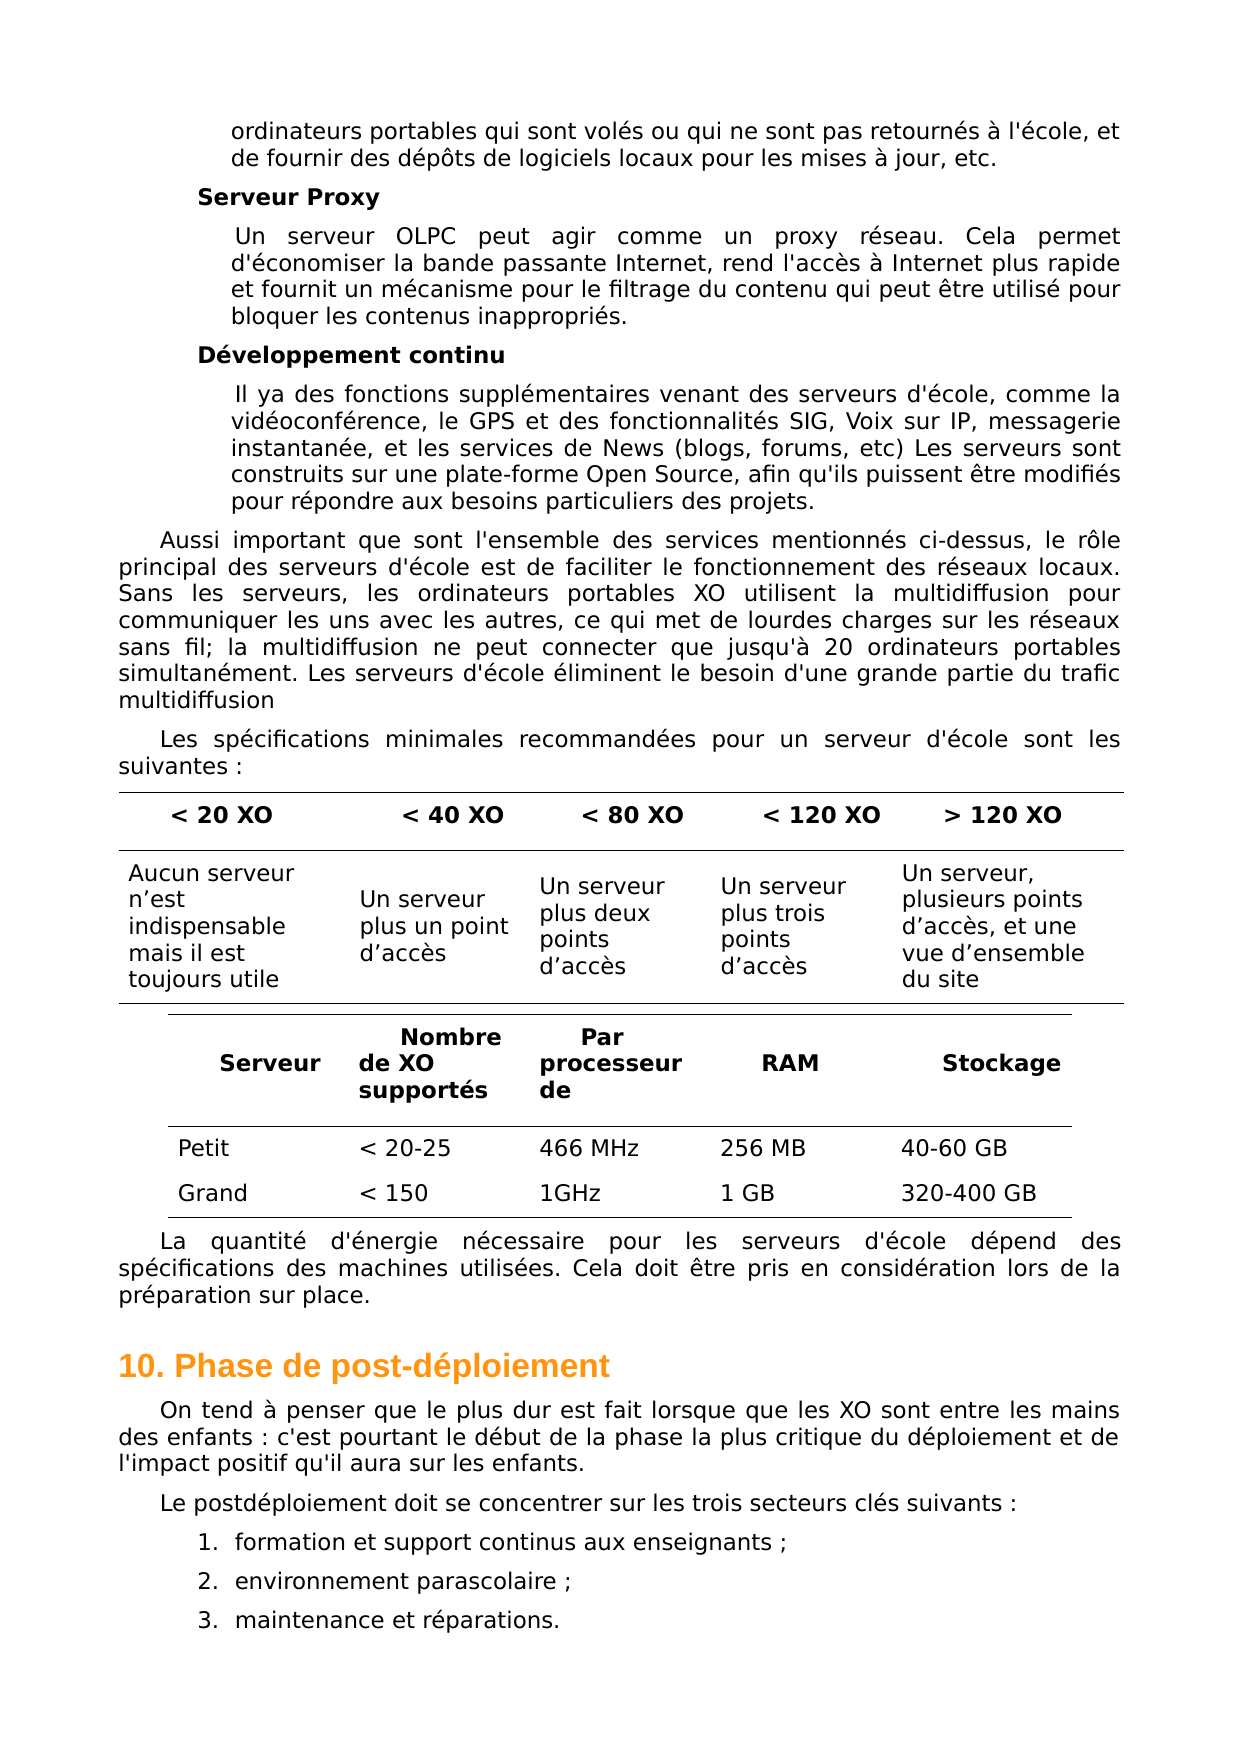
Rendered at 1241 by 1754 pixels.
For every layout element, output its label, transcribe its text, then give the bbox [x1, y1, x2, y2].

table_cell < 150 [349, 1171, 530, 1217]
subtitle Phase de post-déploiement [118, 1346, 1122, 1385]
table_cell Petit [168, 1127, 349, 1171]
table_cell Grand [168, 1171, 349, 1217]
text La quantité d'énergie nécessaire pour les serveurs d'école dépend des spécifications des machines utilisées. Cela doit être pris en considération lors de la préparation sur place. [118, 1228, 1122, 1308]
table_cell 1 GB [710, 1171, 891, 1217]
text On tend à penser que le plus dur est fait lorsque que les XO sont entre les mains des enfants : c'est pourtant le début de la phase la plus critique du déploiement et de l'impact positif qu'il aura sur les enfants. [118, 1397, 1122, 1477]
list environnement parascolaire ; [156, 1568, 1122, 1595]
table_header Par processeur de [530, 1015, 710, 1126]
table_header < 40 XO [350, 793, 530, 850]
table_header > 120 XO [892, 793, 1123, 850]
text Les spécifications minimales recommandées pour un serveur d'école sont les suivantes : [118, 726, 1122, 780]
table_cell 256 MB [710, 1127, 891, 1171]
table_header Nombre de XO supportés [349, 1015, 530, 1126]
table_cell Un serveur plus un point d’accès [350, 851, 530, 1002]
table_header < 20 XO [119, 793, 350, 850]
list Développement continu [156, 342, 1122, 369]
table_cell 40-60 GB [891, 1127, 1072, 1171]
table_header Stockage [891, 1015, 1072, 1126]
list Un serveur OLPC peut agir comme un proxy réseau. Cela permet d'économiser la bande passante Internet, rend l'accès à Internet plus rapide et fournit un mécanisme pour le filtrage du contenu qui peut être utilisé pour bloquer les contenus inappropriés. [193, 223, 1122, 330]
table_cell 466 MHz [530, 1127, 710, 1171]
list ordinateurs portables qui sont volés ou qui ne sont pas retournés à l'école, et de fournir des dépôts de logiciels locaux pour les mises à jour, etc. [193, 118, 1122, 171]
text Le postdéploiement doit se concentrer sur les trois secteurs clés suivants : [118, 1490, 1122, 1516]
table_cell Un serveur plus trois points d’accès [711, 851, 892, 1002]
table_header Serveur [168, 1015, 349, 1126]
table_header RAM [710, 1015, 891, 1126]
table_header < 80 XO [530, 793, 711, 850]
list Serveur Proxy [156, 184, 1122, 211]
table_cell Un serveur plus deux points d’accès [530, 851, 711, 1002]
table_header < 120 XO [711, 793, 892, 850]
table_cell Un serveur, plusieurs points d’accès, et une vue d’ensemble du site [892, 851, 1123, 1002]
text Aussi important que sont l'ensemble des services mentionnés ci-dessus, le rôle principal des serveurs d'école est de faciliter le fonctionnement des réseaux locaux. Sans les serveurs, les ordinateurs portables XO utilisent la multidiffusion pour communiquer les uns avec les autres, ce qui met de lourdes charges sur les réseaux sans fil; la multidiffusion ne peut connecter que jusqu'à 20 ordinateurs portables simultanément. Les serveurs d'école éliminent le besoin d'une grande partie du trafic multidiffusion [118, 527, 1122, 714]
list maintenance et réparations. [156, 1607, 1122, 1634]
table_cell < 20-25 [349, 1127, 530, 1171]
list formation et support continus aux enseignants ; [156, 1529, 1122, 1556]
table_cell Aucun serveur n’est indispensable mais il est toujours utile [119, 851, 350, 1002]
table_cell 1GHz [530, 1171, 710, 1217]
list Il ya des fonctions supplémentaires venant des serveurs d'école, comme la vidéoconférence, le GPS et des fonctionnalités SIG, Voix sur IP, messagerie instantanée, et les services de News (blogs, forums, etc) Les serveurs sont construits sur une plate-forme Open Source, afin qu'ils puissent être modifiés pour répondre aux besoins particuliers des projets. [193, 381, 1122, 515]
table_cell 320-400 GB [891, 1171, 1072, 1217]
